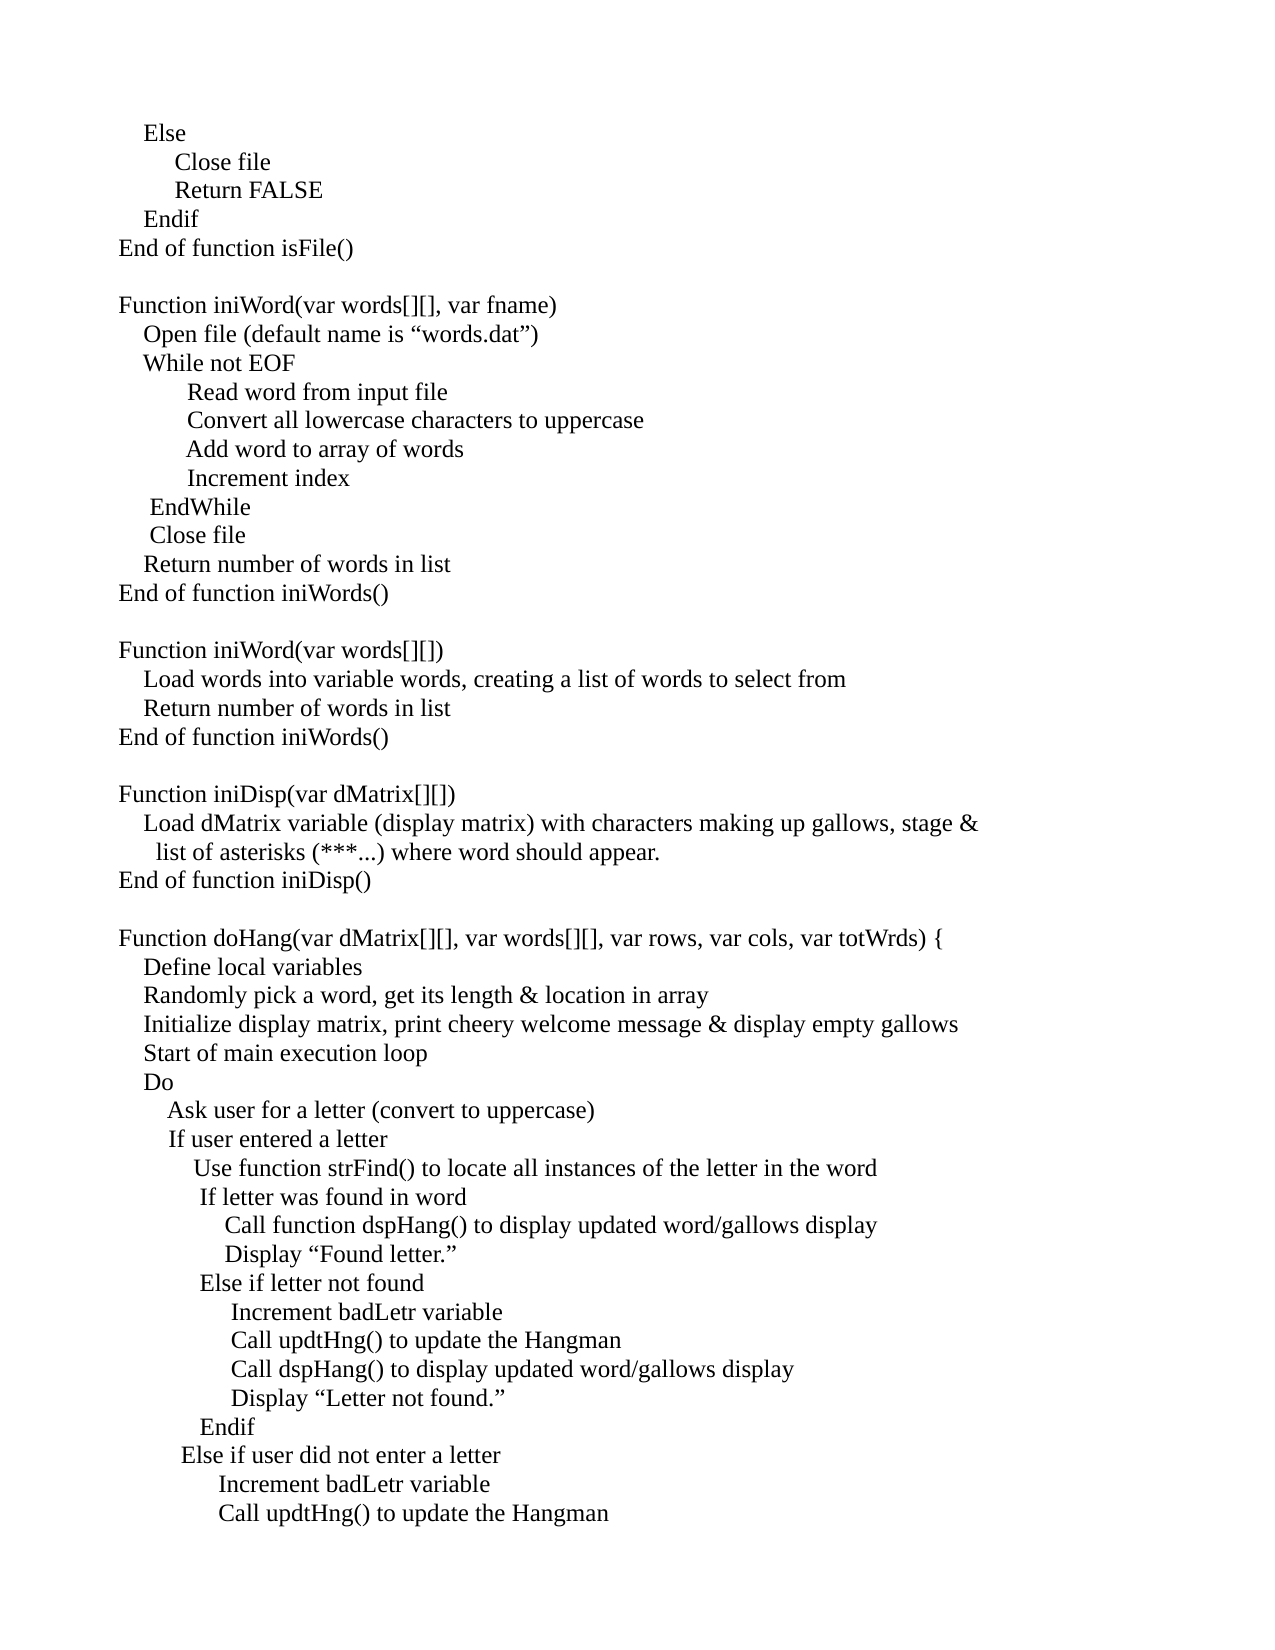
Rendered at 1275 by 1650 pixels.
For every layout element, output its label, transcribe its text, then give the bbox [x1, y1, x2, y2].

text Initialize display matrix, print cheery welcome message & display empty gallows [118, 1009, 1157, 1038]
text Function doHang(var dMatrix[][], var words[][], var rows, var cols, var totWrds) { [118, 923, 1157, 952]
text Call dspHang() to display updated word/gallows display [118, 1354, 1157, 1383]
text If user entered a letter [118, 1124, 1157, 1153]
text End of function iniWords() [118, 578, 1157, 607]
text Load words into variable words, creating a list of words to select from [118, 664, 1157, 693]
text Close file [118, 521, 1157, 549]
text Function iniDisp(var dMatrix[][]) [118, 779, 1157, 808]
text Start of main execution loop [118, 1038, 1157, 1067]
text Close file [118, 147, 1157, 176]
text Else if letter not found [118, 1268, 1157, 1297]
text End of function iniWords() [118, 722, 1157, 751]
text Else if user did not enter a letter [118, 1441, 1157, 1469]
text Endif [118, 1412, 1157, 1441]
text Call updtHng() to update the Hangman [118, 1498, 1157, 1527]
text Increment badLetr variable [118, 1297, 1157, 1326]
text Function iniWord(var words[][]) [118, 636, 1157, 664]
text Display “Letter not found.” [118, 1383, 1157, 1412]
text Ask user for a letter (convert to uppercase) [118, 1096, 1157, 1124]
text Load dMatrix variable (display matrix) with characters making up gallows, stage & [118, 808, 1157, 837]
text Use function strFind() to locate all instances of the letter in the word [118, 1153, 1157, 1182]
text Increment index [118, 463, 1157, 492]
text Display “Found letter.” [118, 1239, 1157, 1268]
text Convert all lowercase characters to uppercase [118, 406, 1157, 434]
text Return number of words in list [118, 693, 1157, 722]
text Return FALSE [118, 176, 1157, 204]
text Open file (default name is “words.dat”) [118, 319, 1157, 348]
text list of asterisks (***...) where word should appear. [118, 837, 1157, 866]
text Endif [118, 204, 1157, 233]
text Read word from input file [118, 377, 1157, 406]
text Define local variables [118, 952, 1157, 981]
text Function iniWord(var words[][], var fname) [118, 291, 1157, 319]
text Randomly pick a word, get its length & location in array [118, 981, 1157, 1009]
text Call function dspHang() to display updated word/gallows display [118, 1211, 1157, 1239]
text Call updtHng() to update the Hangman [118, 1326, 1157, 1354]
text Else [118, 118, 1157, 147]
text EndWhile [118, 492, 1157, 521]
text End of function iniDisp() [118, 866, 1157, 894]
text Add word to array of words [118, 434, 1157, 463]
text Do [118, 1067, 1157, 1096]
text End of function isFile() [118, 233, 1157, 262]
text If letter was found in word [118, 1182, 1157, 1211]
text While not EOF [118, 348, 1157, 377]
text Increment badLetr variable [118, 1469, 1157, 1498]
text Return number of words in list [118, 549, 1157, 578]
